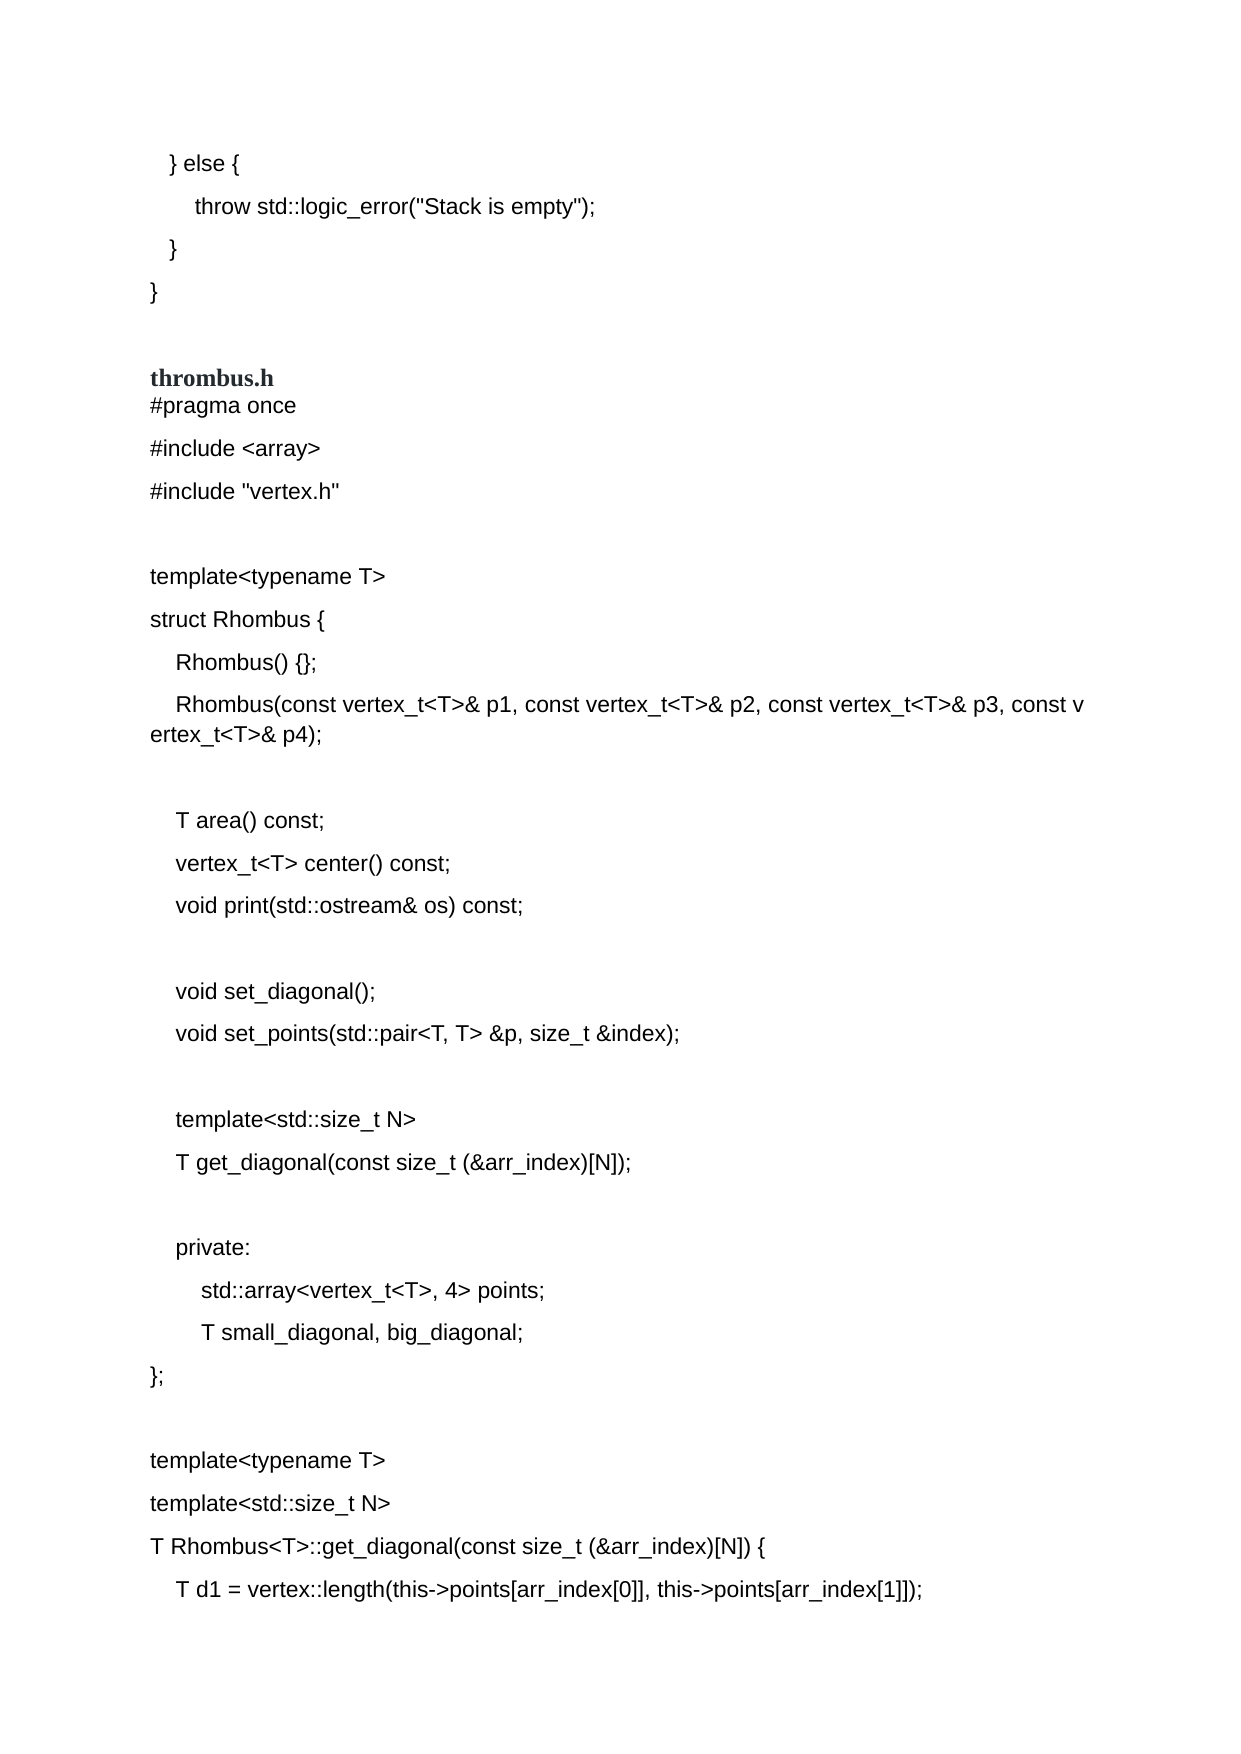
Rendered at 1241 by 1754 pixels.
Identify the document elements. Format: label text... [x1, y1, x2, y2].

text #pragma once [150, 392, 1090, 419]
text T get_diagonal(const size_t (&arr_index)[N]); [150, 1148, 1090, 1175]
text private: [150, 1234, 1090, 1260]
subtitle thrombus.h [150, 363, 1090, 392]
text }; [150, 1362, 1090, 1388]
text T d1 = vertex::length(this->points[arr_index[0]], this->points[arr_index[1]]); [150, 1576, 1090, 1602]
text } [150, 278, 1090, 304]
text #include "vertex.h" [150, 478, 1090, 504]
text throw std::logic_error("Stack is empty"); [150, 193, 1090, 219]
text template<typename T> [150, 563, 1090, 589]
text Rhombus(const vertex_t<T>& p1, const vertex_t<T>& p2, const vertex_t<T>& p3, const vertex_t<T>& p4); [150, 691, 1090, 748]
text template<std::size_t N> [150, 1490, 1090, 1517]
text vertex_t<T> center() const; [150, 849, 1090, 876]
text T area() const; [150, 807, 1090, 833]
text T small_diagonal, big_diagonal; [150, 1319, 1090, 1346]
text T Rhombus<T>::get_diagonal(const size_t (&arr_index)[N]) { [150, 1533, 1090, 1559]
text struct Rhombus { [150, 606, 1090, 632]
text void print(std::ostream& os) const; [150, 892, 1090, 919]
text std::array<vertex_t<T>, 4> points; [150, 1277, 1090, 1303]
text } [150, 235, 1090, 262]
text #include <array> [150, 435, 1090, 461]
text void set_diagonal(); [150, 978, 1090, 1004]
text void set_points(std::pair<T, T> &p, size_t &index); [150, 1020, 1090, 1047]
text } else { [150, 150, 1090, 176]
text Rhombus() {}; [150, 648, 1090, 675]
text template<typename T> [150, 1447, 1090, 1474]
text template<std::size_t N> [150, 1106, 1090, 1132]
